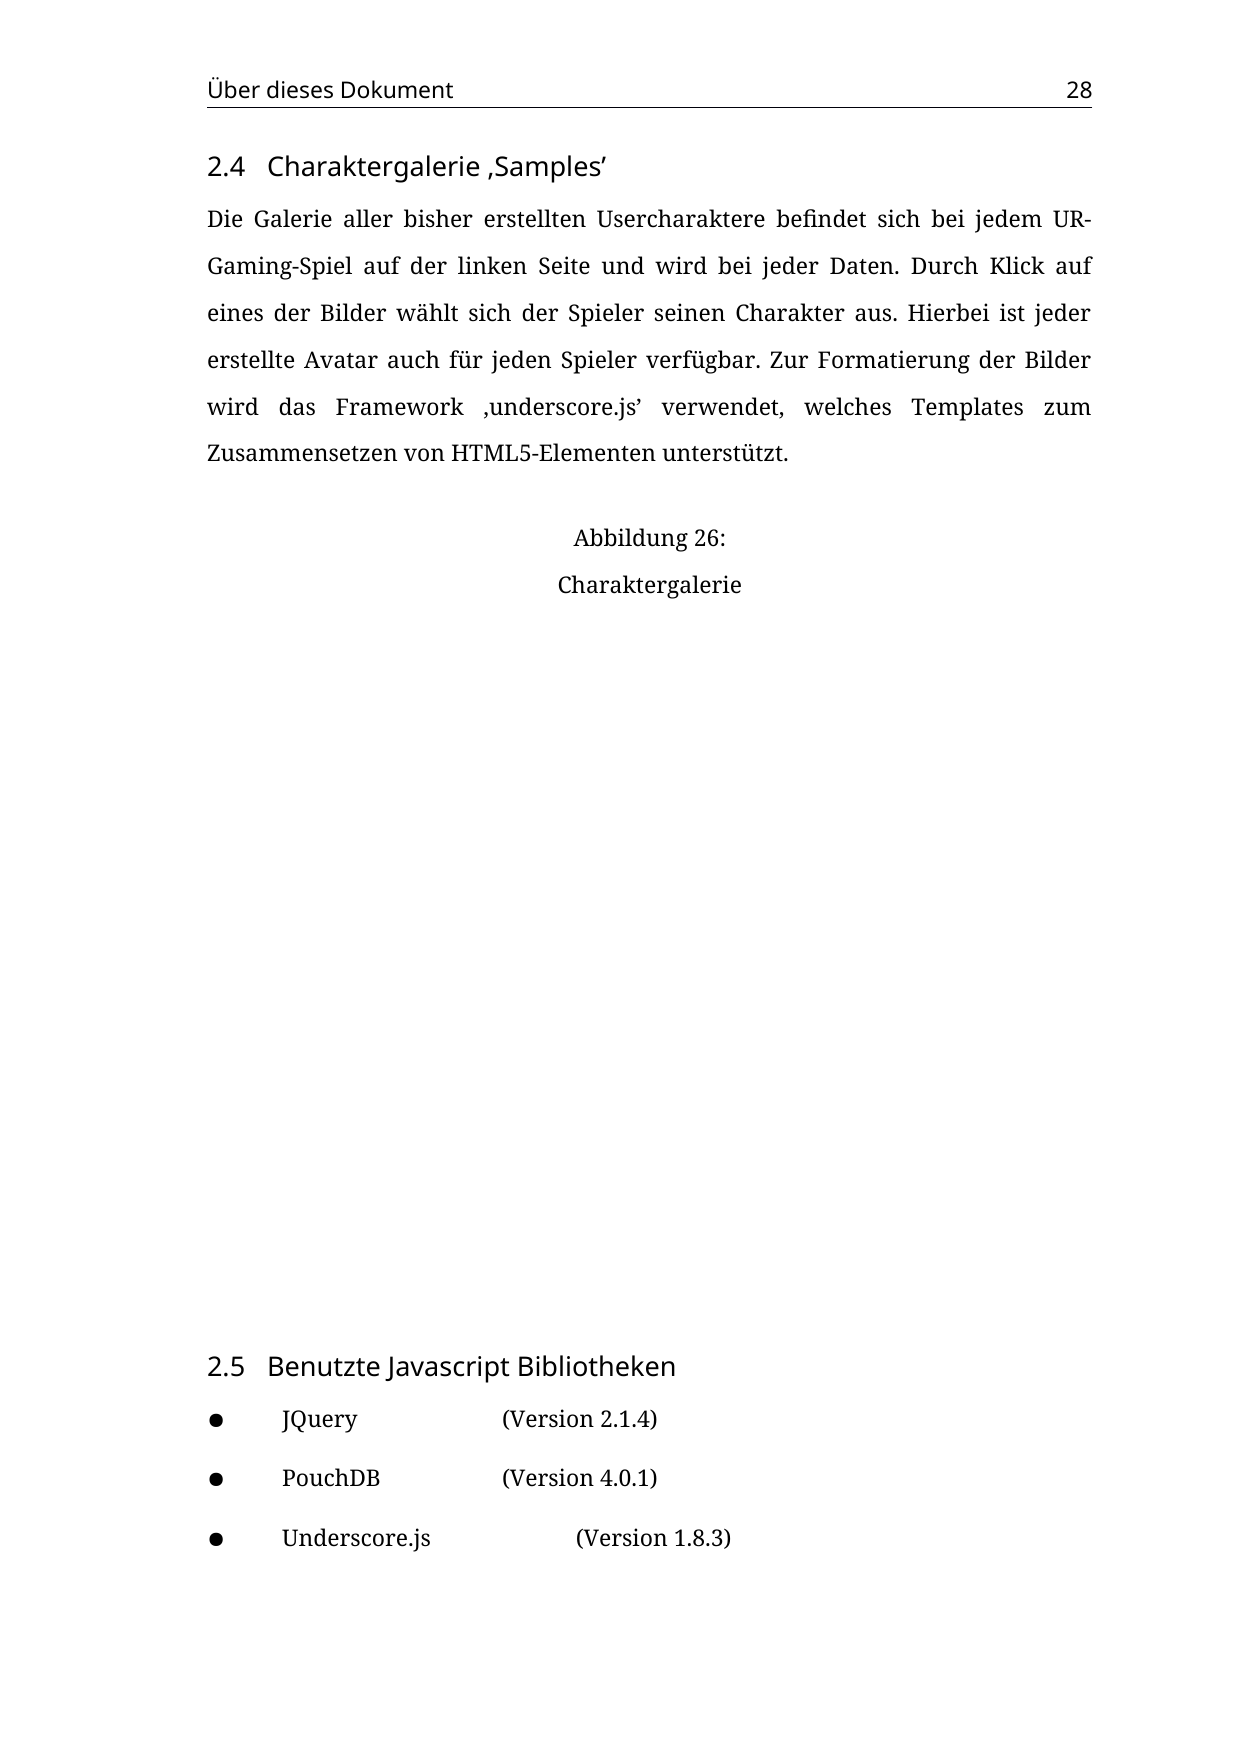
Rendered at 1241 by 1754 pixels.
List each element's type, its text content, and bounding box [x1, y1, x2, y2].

text Die Galerie aller bisher erstellten Usercharaktere befindet sich bei jedem UR-Gaming-Spiel auf der linken Seite und wird bei jeder Daten. Durch Klick auf eines der Bilder wählt sich der Spieler seinen Charakter aus. Hierbei ist jeder erstellte Avatar auch für jeden Spieler verfügbar. Zur Formatierung der Bilder wird das Framework ‚underscore.js’ verwendet, welches Templates zum Zusammensetzen von HTML5-Elementen unterstützt. [207, 203, 1092, 469]
text Abbildung 26: Charaktergalerie [507, 522, 792, 600]
list JQuery (Version 2.1.4) [207, 1403, 1092, 1434]
list PouchDB (Version 4.0.1) [207, 1462, 1092, 1493]
list Underscore.js (Version 1.8.3) [207, 1522, 1092, 1553]
subtitle Benutzte Javascript Bibliotheken [207, 1347, 1092, 1384]
subtitle Charaktergalerie ‚Samples’ [207, 148, 1092, 184]
